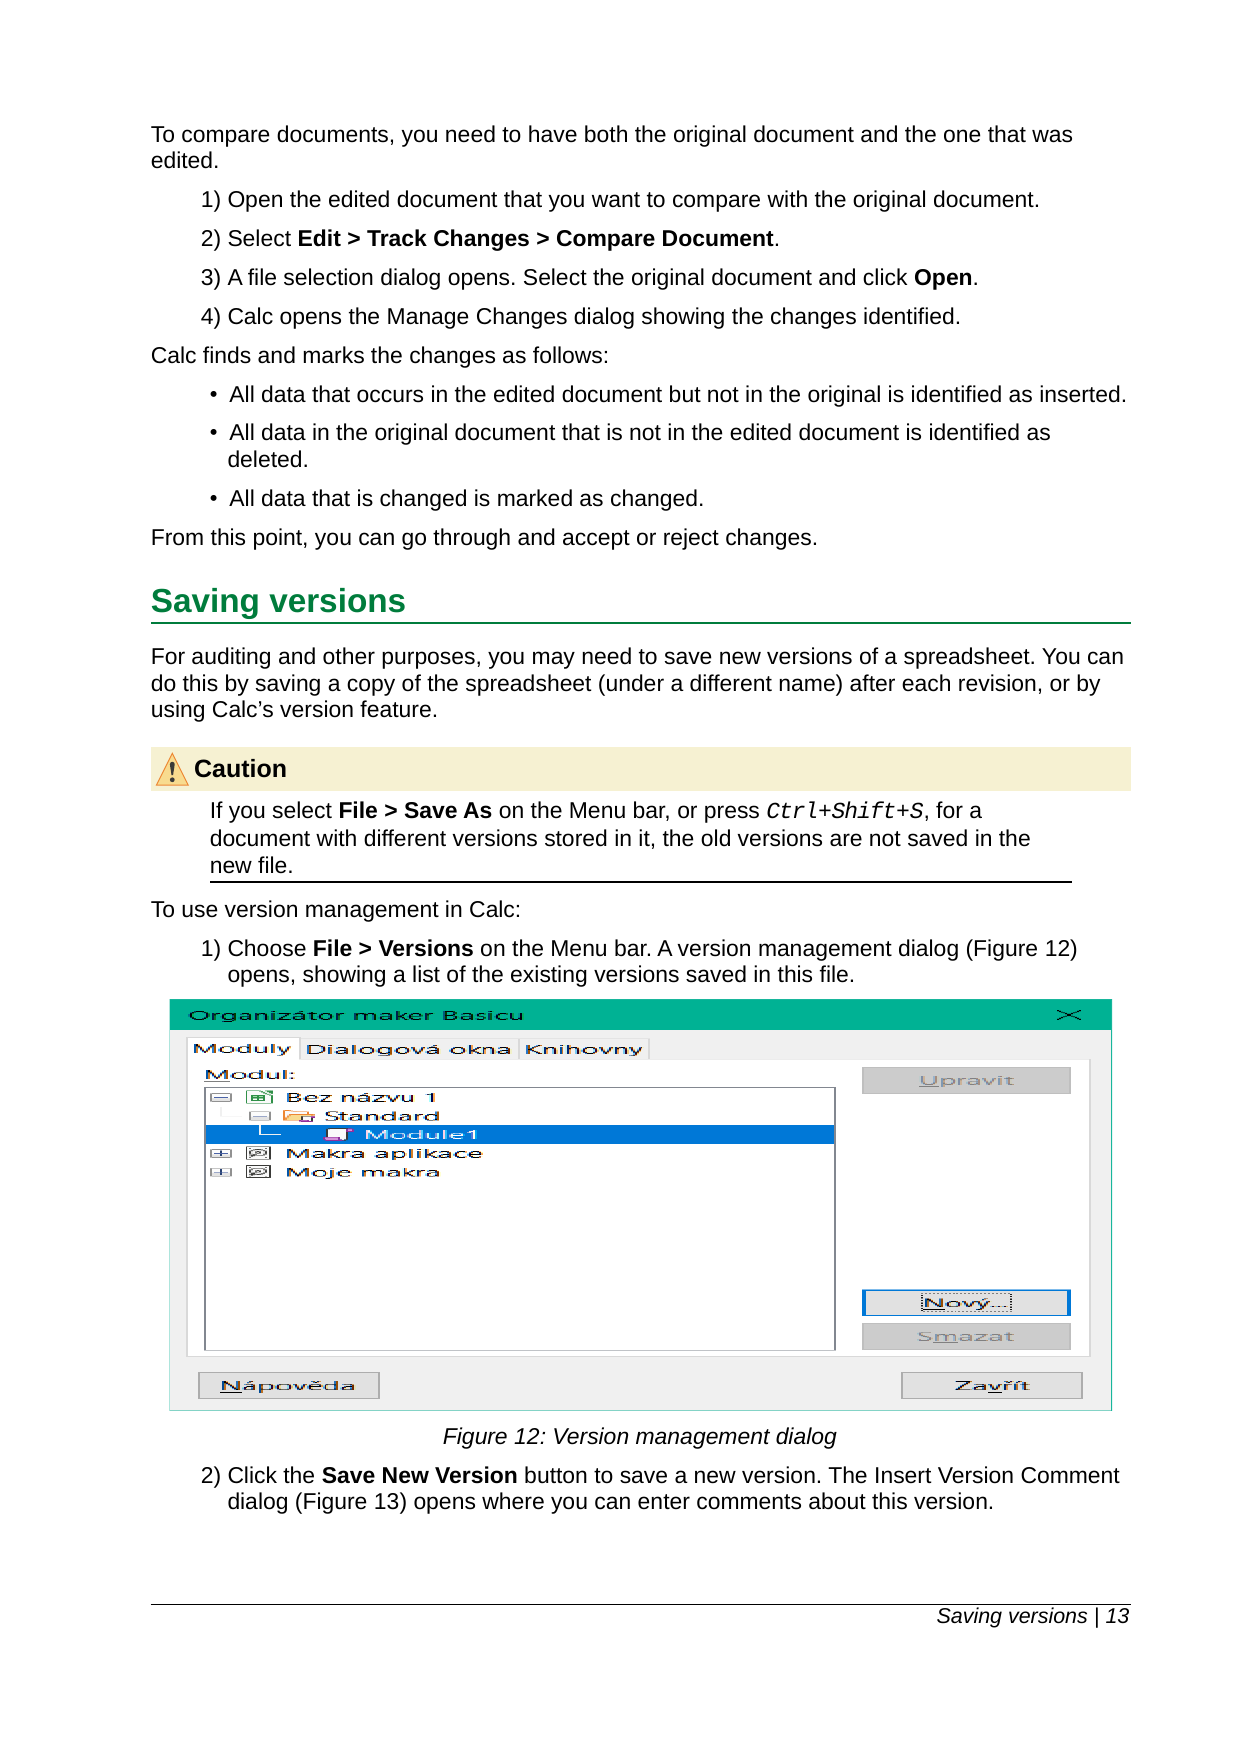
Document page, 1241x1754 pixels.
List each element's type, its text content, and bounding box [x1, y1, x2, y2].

list To compare documents, you need to have both the original document and the one that was edited. [151, 121, 1131, 174]
list To use version management in Calc: [151, 896, 1131, 922]
list Choose File > Versions on the Menu bar. A version management dialog (Figure 12) opens, showing a list of the existing versions saved in this file. [227, 934, 1131, 987]
list Select Edit > Track Changes > Compare Document. [227, 225, 1131, 251]
list All data that occurs in the edited document but not in the original is identified as inserted. [209, 381, 1131, 407]
subtitle Caution [151, 747, 1131, 791]
list Calc finds and marks the changes as follows: [151, 342, 1131, 368]
list Click the Save New Version button to save a new version. The Insert Version Comment dialog (Figure 13) opens where you can enter comments about this version. [227, 1462, 1131, 1514]
list Calc opens the Manage Changes dialog showing the changes identified. [227, 303, 1131, 329]
text Figure 12: Version management dialog [169, 1423, 1112, 1449]
picture [169, 999, 1113, 1411]
list All data that is changed is marked as changed. [209, 484, 1131, 511]
text If you select File > Save As on the Menu bar, or press Ctrl+Shift+S, for a document with different versions stored in it, the old versions are not saved in the new file. [209, 797, 1072, 883]
list A file selection dialog opens. Select the original document and click Open. [227, 264, 1131, 290]
subtitle Saving versions [151, 581, 1131, 622]
list Open the edited document that you want to compare with the original document. [227, 186, 1131, 213]
text From this point, you can go through and accept or reject changes. [151, 523, 1131, 550]
list All data in the original document that is not in the edited document is identified as deleted. [209, 419, 1131, 472]
text For auditing and other purposes, you may need to save new versions of a spreadsheet. You can do this by saving a copy of the spreadsheet (under a different name) after each revision, or by using Calc’s version feature. [151, 643, 1131, 722]
